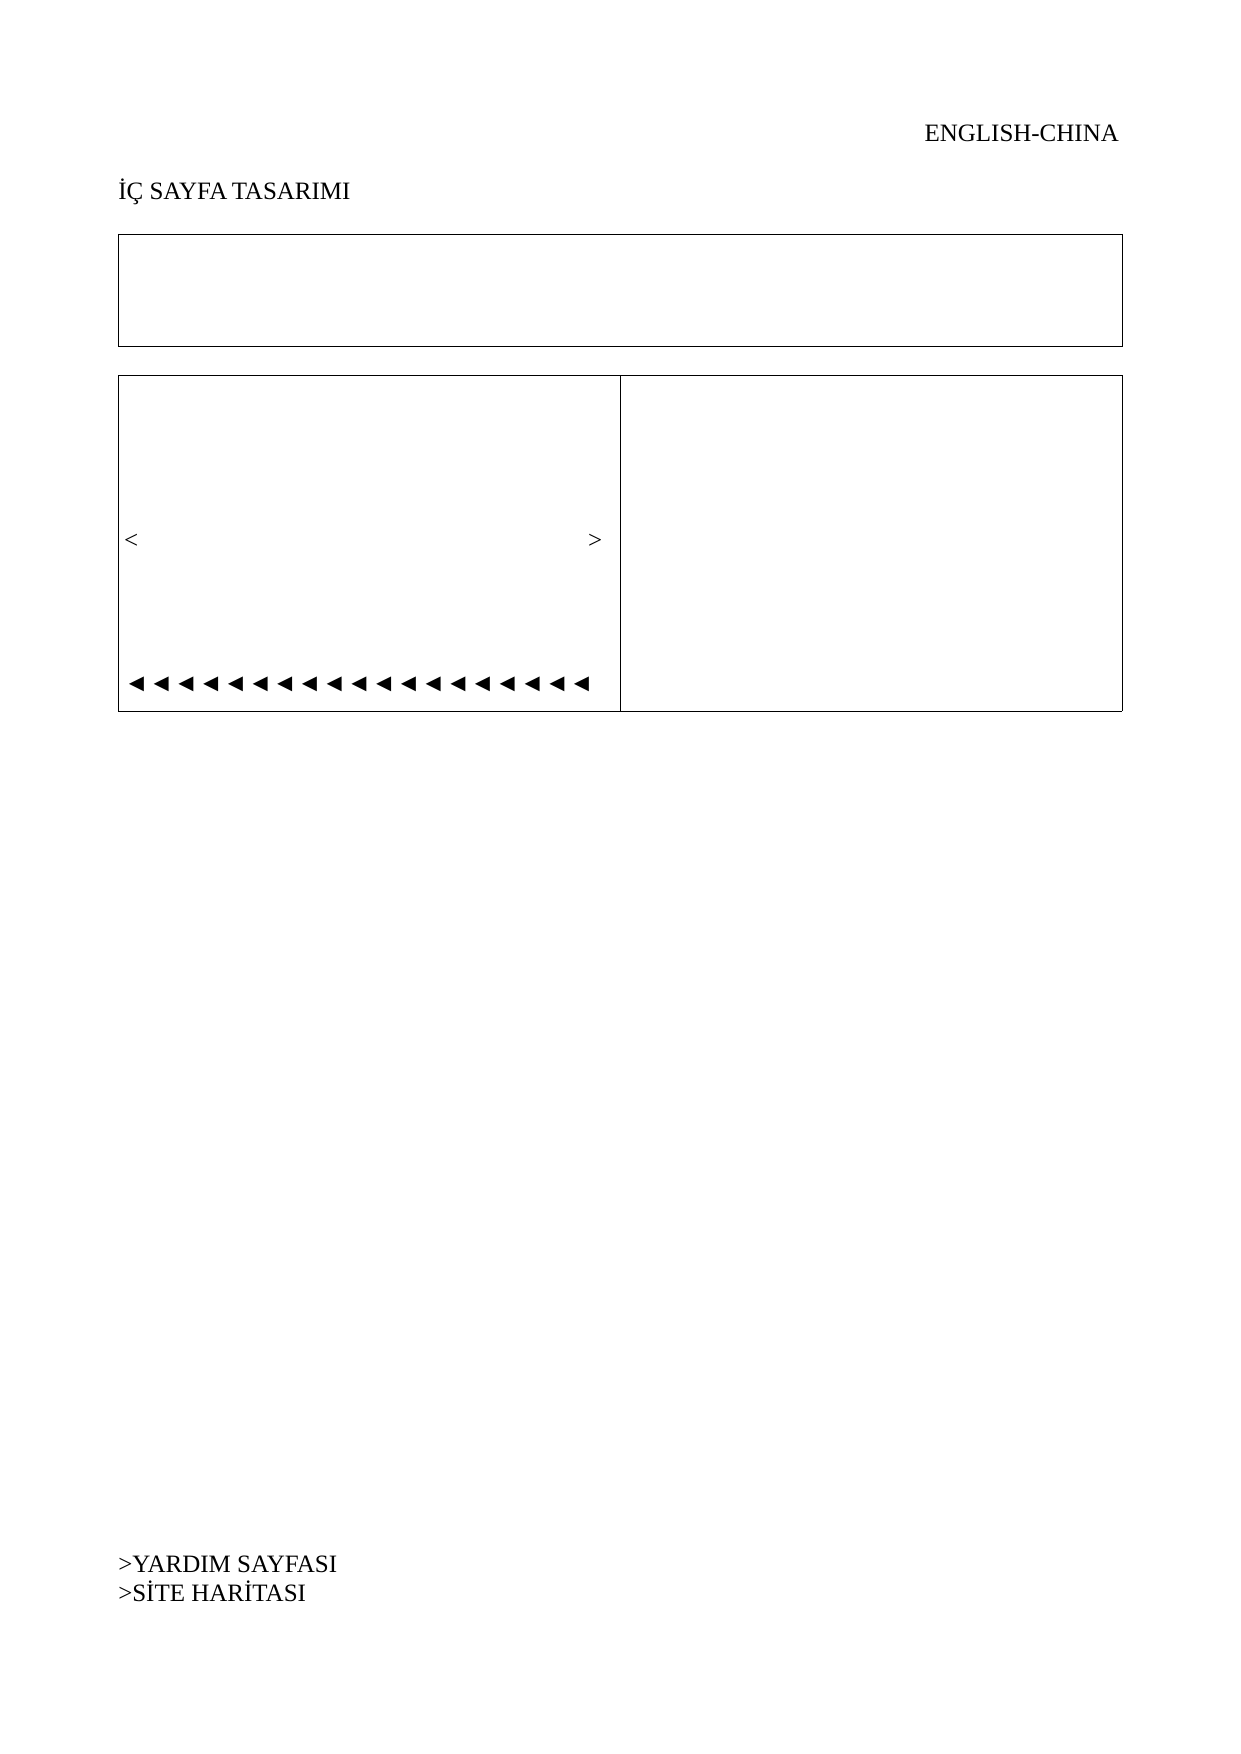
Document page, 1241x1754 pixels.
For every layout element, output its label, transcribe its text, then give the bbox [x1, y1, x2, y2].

text İÇ SAYFA TASARIMI [118, 176, 1122, 205]
table_header < > ◄◄◄◄◄◄◄◄◄◄◄◄◄◄◄◄◄◄◄ [119, 376, 620, 711]
table_header [119, 235, 1122, 346]
table_header [621, 376, 1122, 711]
